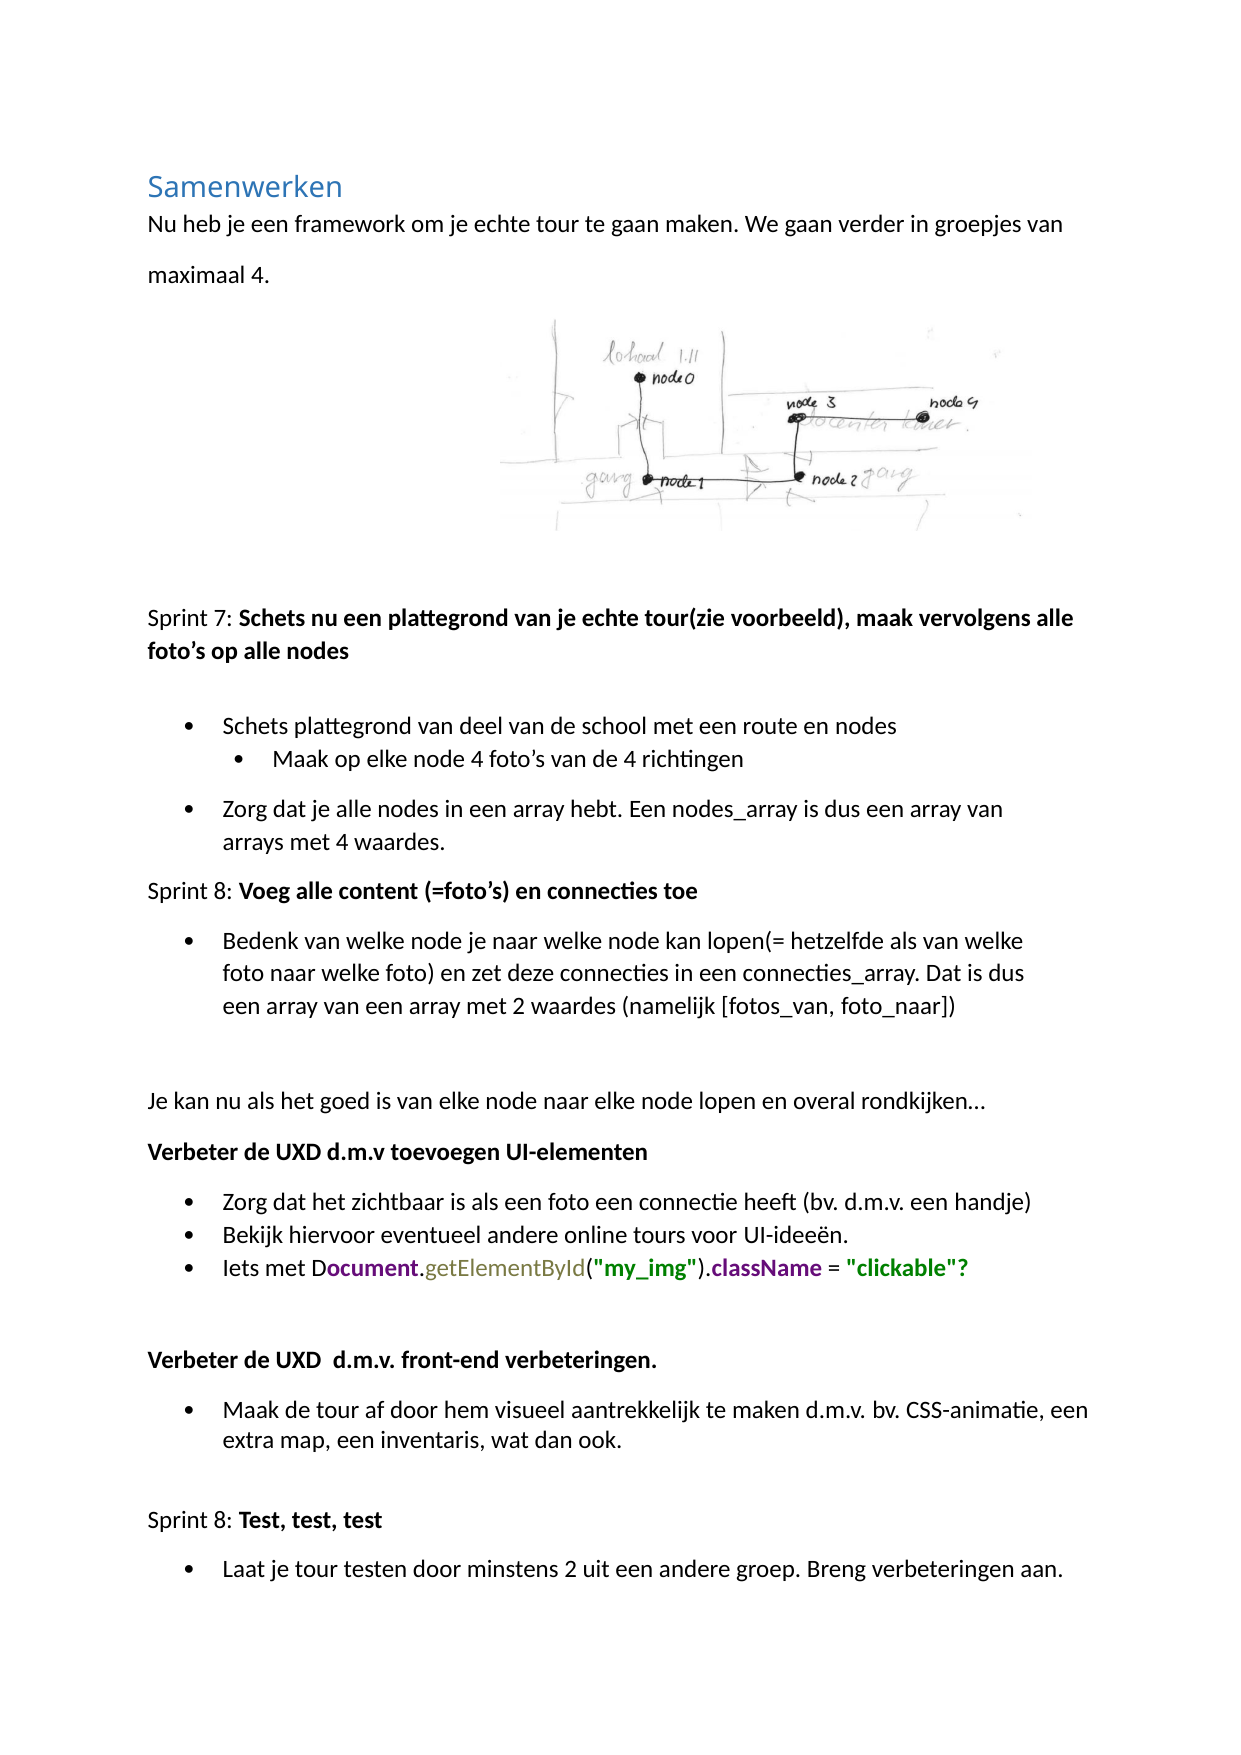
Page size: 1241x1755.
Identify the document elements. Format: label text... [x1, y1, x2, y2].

list Maak op elke node 4 foto’s van de 4 richtingen [234, 743, 1065, 773]
text Sprint 8: Test, test, test [147, 1504, 1103, 1534]
list Bekijk hiervoor eventueel andere online tours voor UI-ideeën. [185, 1219, 1103, 1249]
list Maak de tour af door hem visueel aantrekkelijk te maken d.m.v. bv. CSS-animatie, een extra map, een inventaris, wat dan ook. [185, 1394, 1103, 1455]
list Zorg dat het zichtbaar is als een foto een connectie heeft (bv. d.m.v. een handje) [185, 1187, 1103, 1217]
list Laat je tour testen door minstens 2 uit een andere groep. Breng verbeteringen aan. [185, 1553, 1089, 1583]
list Zorg dat je alle nodes in een array hebt. Een nodes_array is dus een array van arrays met 4 waardes. [185, 794, 1065, 857]
subtitle Verbeter de UXD d.m.v. front-end verbeteringen. [147, 1344, 1103, 1375]
subtitle Sprint 8: Voeg alle content (=foto’s) en connecties toe [147, 875, 1086, 906]
list Iets met Document.getElementById("my_img").className = "clickable"? [185, 1252, 1103, 1282]
picture [500, 310, 1048, 531]
text Nu heb je een framework om je echte tour te gaan maken. We gaan verder in groepjes van maximaal 4. [147, 208, 1091, 290]
list Schets plattegrond van deel van de school met een route en nodes [185, 710, 1103, 741]
subtitle Samenwerken [147, 166, 1086, 206]
text Je kan nu als het goed is van elke node naar elke node lopen en overal rondkijken… Verbeter de UXD d.m.v toevoegen UI-elementen [147, 1085, 1046, 1166]
subtitle Sprint 7: Schets nu een plattegrond van je echte tour(zie voorbeeld), maak vervolgens alle foto’s op alle nodes [147, 602, 1092, 665]
list Bedenk van welke node je naar welke node kan lopen(= hetzelfde als van welke foto naar welke foto) en zet deze connecties in een connecties_array. Dat is dus een array van een array met 2 waardes (namelijk [fotos_van, foto_naar]) [185, 925, 1054, 1021]
